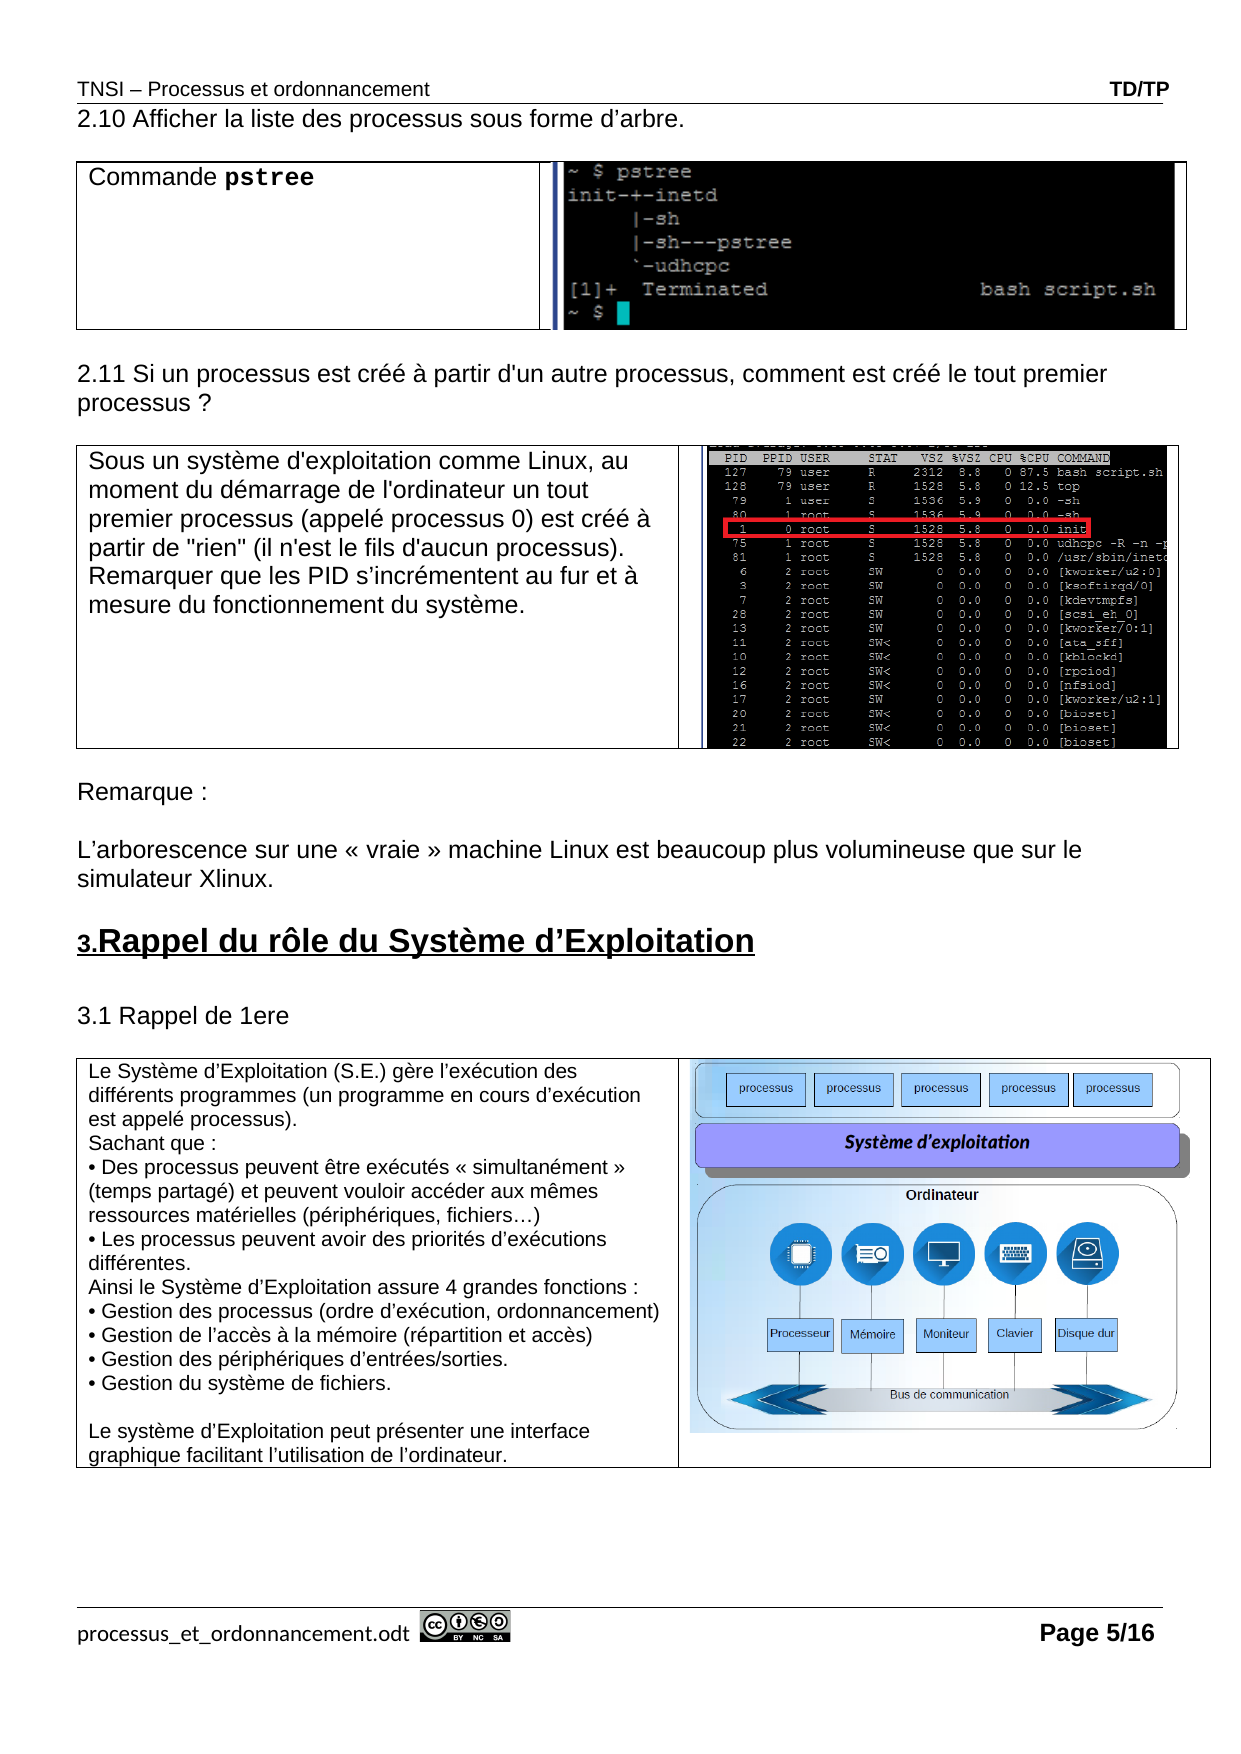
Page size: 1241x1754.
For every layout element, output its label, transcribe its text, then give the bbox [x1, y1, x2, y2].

text L’arborescence sur une « vraie » machine Linux est beaucoup plus volumineuse que sur le simulateur Xlinux. [77, 835, 1163, 892]
picture [689, 1059, 1194, 1433]
text 2.10 Afficher la liste des processus sous forme d’arbre. [77, 104, 1163, 133]
table_header [1175, 163, 1186, 329]
table_header Le Système d’Exploitation (S.E.) gère l’exécution des différents programmes (un programme en cours d’exécution est appelé processus). Sachant que : • Des processus peuvent être exécutés « simultanément » (temps partagé) et peuvent vouloir accéder aux mêmes ressources matérielles (périphériques, fichiers…) • Les processus peuvent avoir des priorités d’exécutions différentes. Ainsi le Système d’Exploitation assure 4 grandes fonctions : • Gestion des processus (ordre d’exécution, ordonnancement) • Gestion de l’accès à la mémoire (répartition et accès) • Gestion des périphériques d’entrées/sorties. • Gestion du système de fichiers. Le système d’Exploitation peut présenter une interface graphique facilitant l’utilisation de l’ordinateur. [77, 1059, 678, 1467]
table_header Sous un système d'exploitation comme Linux, au moment du démarrage de l'ordinateur un tout premier processus (appelé processus 0) est créé à partir de "rien" (il n'est le fils d'aucun processus). Remarquer que les PID s’incrémentent au fur et à mesure du fonctionnement du système. [77, 446, 678, 748]
text Remarque : [77, 777, 1163, 806]
table_header Commande pstree [77, 163, 539, 329]
picture [550, 162, 1175, 330]
text 3.1 Rappel de 1ere [77, 1001, 1163, 1029]
text 2.11 Si un processus est créé à partir d'un autre processus, comment est créé le tout premier processus ? [77, 359, 1163, 416]
list Rappel du rôle du Système d’Exploitation [77, 921, 1163, 959]
table_header [679, 446, 701, 748]
table_header [540, 163, 550, 329]
table_header [1167, 446, 1178, 748]
table_header [679, 1059, 1210, 1467]
picture [419, 1610, 511, 1642]
